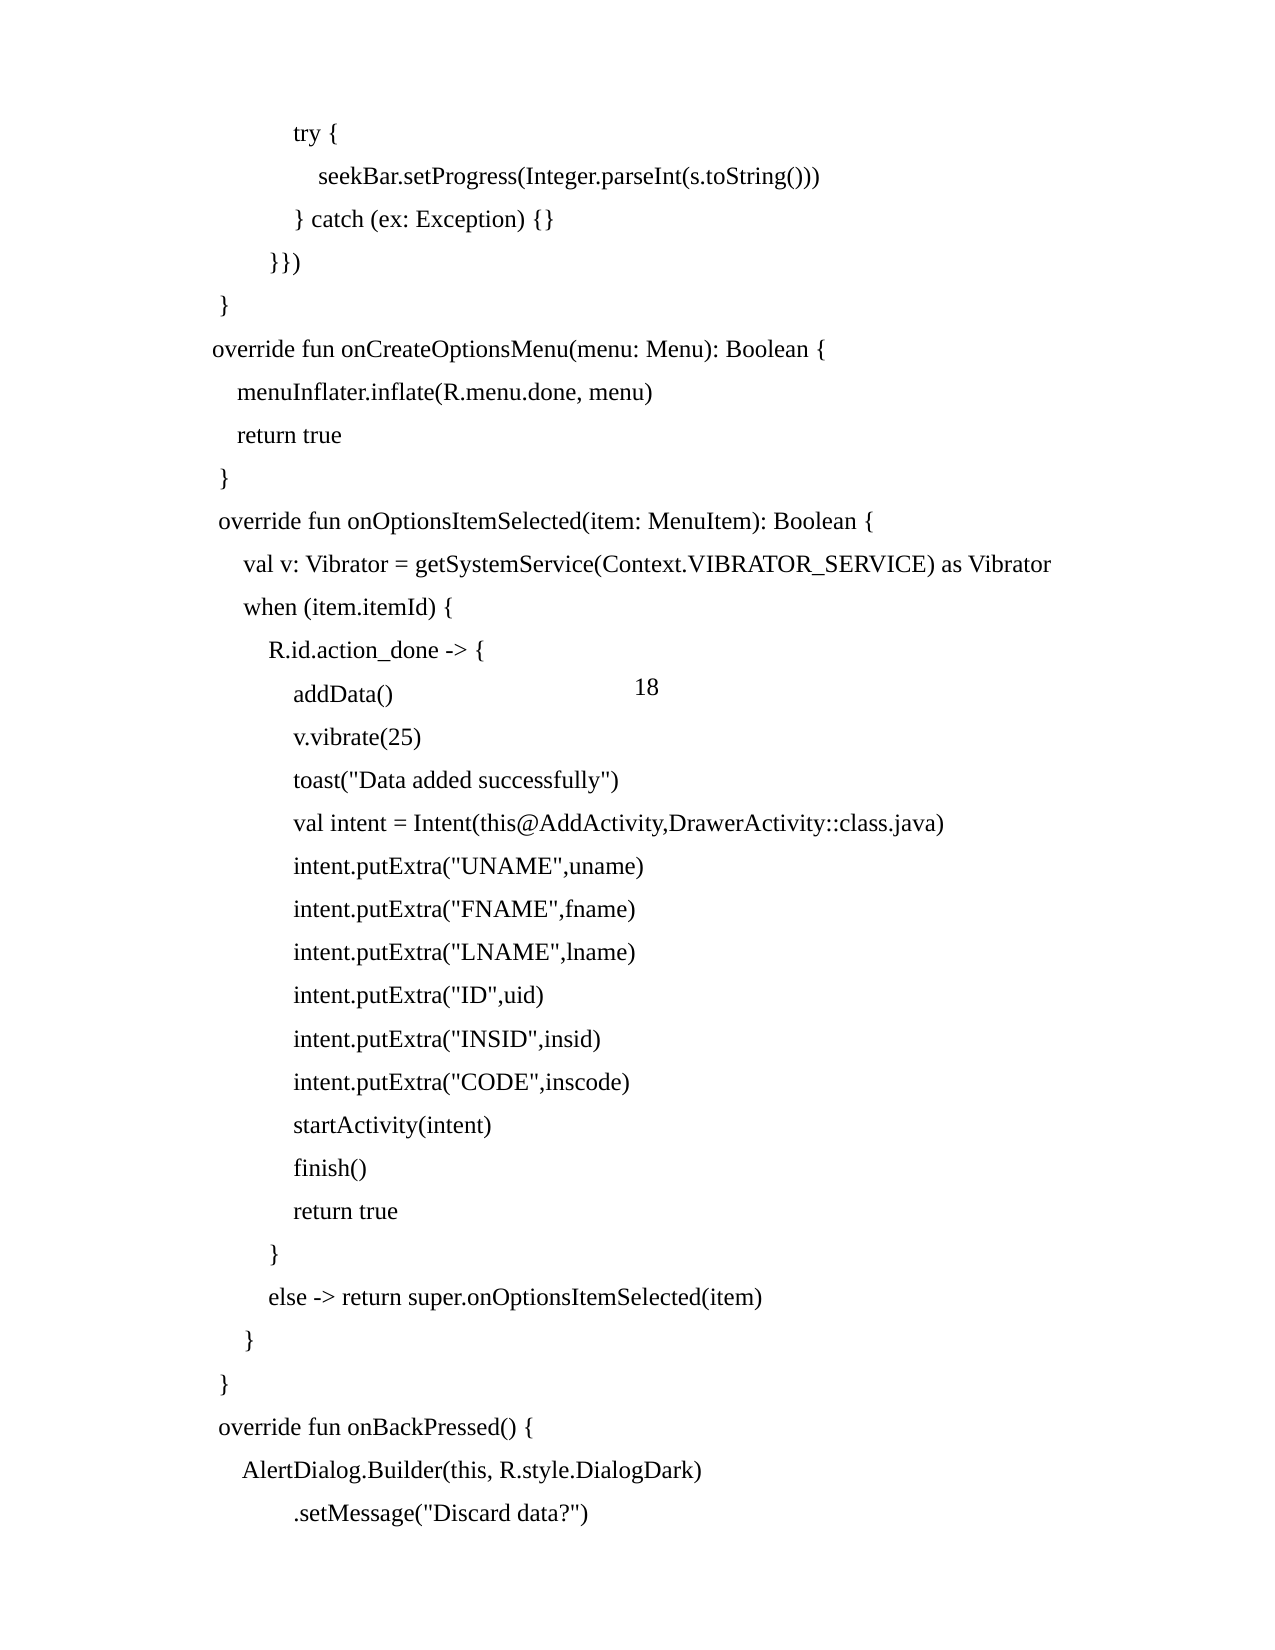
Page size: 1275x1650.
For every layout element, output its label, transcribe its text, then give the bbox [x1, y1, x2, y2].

text } [193, 463, 1157, 492]
text .setMessage("Discard data?") [193, 1498, 1157, 1527]
text try { [193, 118, 1157, 147]
text when (item.itemId) { [193, 592, 1157, 621]
text override fun onOptionsItemSelected(item: MenuItem): Boolean { [193, 506, 1157, 535]
text toast("Data added successfully") [193, 765, 1157, 794]
text intent.putExtra("ID",uid) [193, 981, 1157, 1009]
text else -> return super.onOptionsItemSelected(item) [193, 1282, 1157, 1311]
text seekBar.setProgress(Integer.parseInt(s.toString())) [193, 161, 1157, 190]
text intent.putExtra("UNAME",uname) [193, 851, 1157, 880]
text intent.putExtra("CODE",inscode) [193, 1067, 1157, 1096]
text } [193, 291, 1157, 319]
text R.id.action_done -> { [193, 636, 1157, 664]
text } [193, 1369, 1157, 1397]
text override fun onBackPressed() { [193, 1412, 1157, 1441]
text intent.putExtra("FNAME",fname) [193, 894, 1157, 923]
text return true [193, 1196, 1157, 1225]
text intent.putExtra("INSID",insid) [193, 1024, 1157, 1052]
text menuInflater.inflate(R.menu.done, menu) [193, 377, 1157, 406]
text } [193, 1326, 1157, 1354]
text val v: Vibrator = getSystemService(Context.VIBRATOR_SERVICE) as Vibrator [193, 549, 1157, 578]
text v.vibrate(25) [193, 722, 1157, 751]
text }}) [193, 247, 1157, 276]
text return true [193, 420, 1157, 449]
text intent.putExtra("LNAME",lname) [193, 937, 1157, 966]
text } catch (ex: Exception) {} [193, 204, 1157, 233]
text override fun onCreateOptionsMenu(menu: Menu): Boolean { [193, 334, 1157, 362]
text val intent = Intent(this@AddActivity,DrawerActivity::class.java) [193, 808, 1157, 837]
text finish() [193, 1153, 1157, 1182]
text AlertDialog.Builder(this, R.style.DialogDark) [193, 1455, 1157, 1484]
text addData() [193, 679, 1157, 707]
text startActivity(intent) [193, 1110, 1157, 1139]
text } [193, 1239, 1157, 1268]
